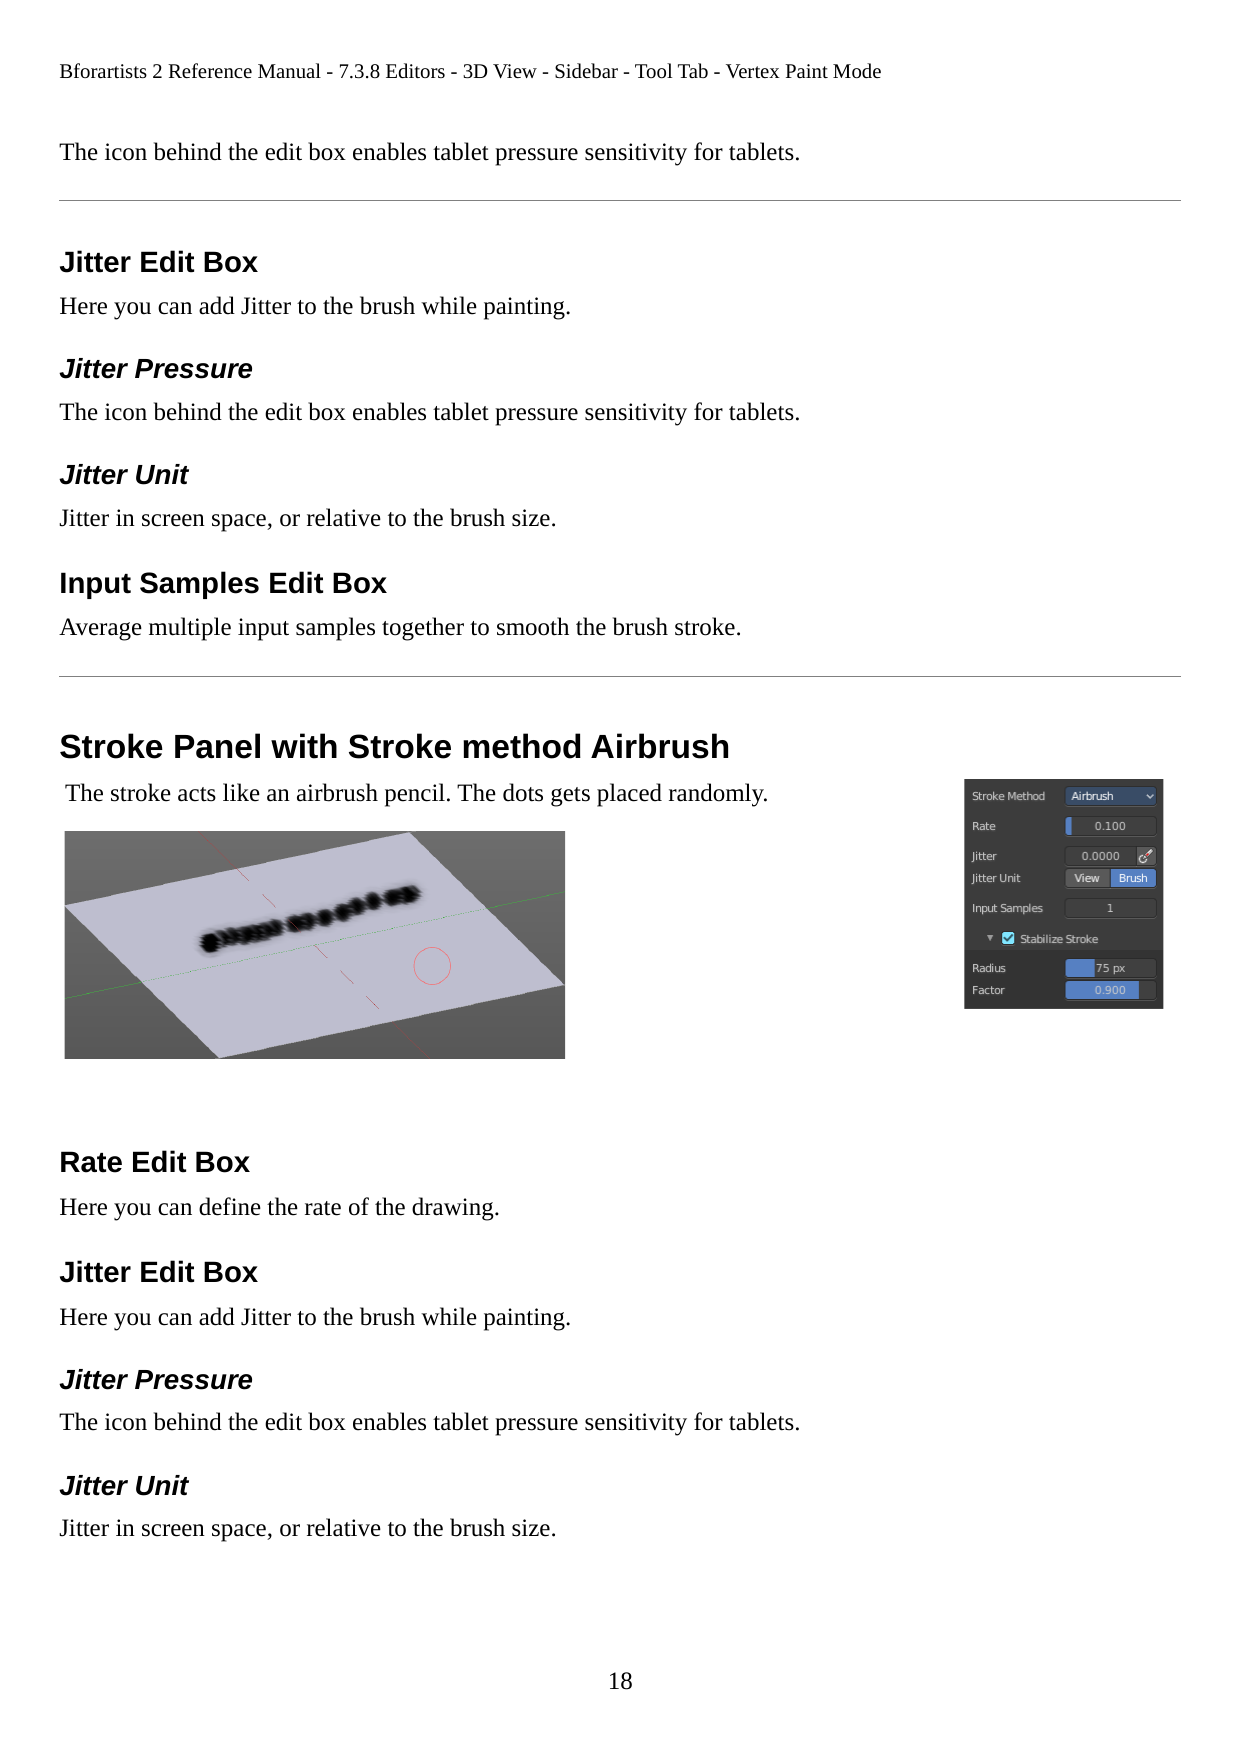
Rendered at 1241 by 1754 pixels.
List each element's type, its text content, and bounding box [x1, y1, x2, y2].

text The icon behind the edit box enables tablet pressure sensitivity for tablets. [59, 137, 1181, 165]
subtitle Stroke Panel with Stroke method Airbrush [59, 727, 1181, 765]
subtitle Jitter Edit Box [59, 244, 1181, 278]
subtitle Jitter Pressure [59, 1363, 1181, 1395]
picture [964, 779, 1164, 1009]
text Here you can define the rate of the drawing. [59, 1192, 1181, 1220]
text The icon behind the edit box enables tablet pressure sensitivity for tablets. [59, 397, 1181, 425]
text Here you can add Jitter to the brush while painting. [59, 1302, 1181, 1330]
subtitle Input Samples Edit Box [59, 566, 1181, 600]
text Jitter in screen space, or relative to the brush size. [59, 1513, 1181, 1542]
subtitle Jitter Unit [59, 458, 1181, 490]
text The stroke acts like an airbrush pencil. The dots gets placed randomly. [59, 778, 1181, 806]
subtitle Jitter Unit [59, 1469, 1181, 1501]
subtitle Jitter Pressure [59, 352, 1181, 384]
text The icon behind the edit box enables tablet pressure sensitivity for tablets. [59, 1407, 1181, 1436]
picture [64, 831, 566, 1059]
text Average multiple input samples together to smooth the brush stroke. [59, 612, 1181, 641]
subtitle Rate Edit Box [59, 1145, 1181, 1179]
text Jitter in screen space, or relative to the brush size. [59, 503, 1181, 531]
subtitle Jitter Edit Box [59, 1255, 1181, 1289]
text Here you can add Jitter to the brush while painting. [59, 291, 1181, 319]
